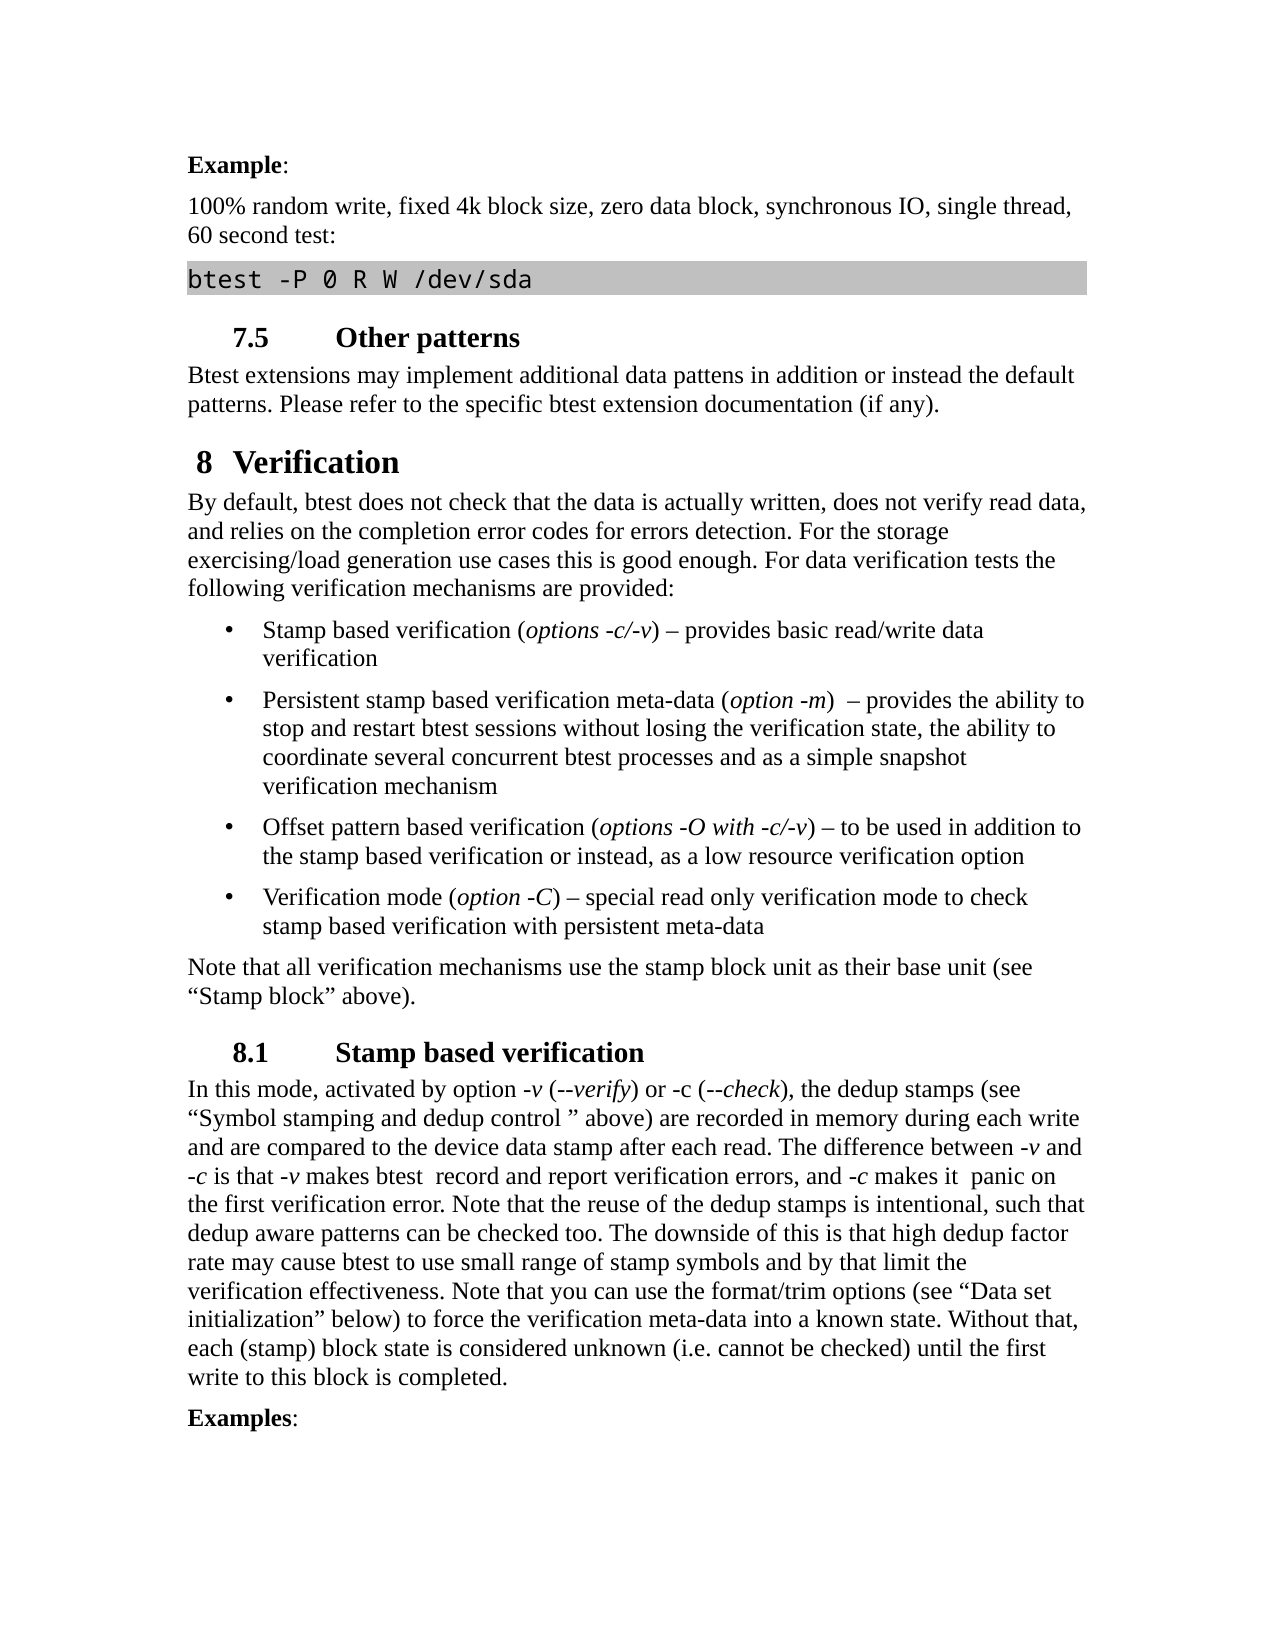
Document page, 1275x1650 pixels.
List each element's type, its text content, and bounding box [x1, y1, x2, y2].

list Verification mode (option -C) – special read only verification mode to check stamp based verification with persistent meta-data [225, 882, 1087, 940]
text Note that all verification mechanisms use the stamp block unit as their base unit (see “Stamp block” above). [187, 952, 1087, 1010]
text In this mode, activated by option -v (--verify) or -c (--check), the dedup stamps (see “Symbol stamping and dedup control ” above) are recorded in memory during each write and are compared to the device data stamp after each read. The difference between -v and -c is that -v makes btest record and report verification errors, and -c makes it panic on the first verification error. Note that the reuse of the dedup stamps is intentional, such that dedup aware patterns can be checked too. The downside of this is that high dedup factor rate may cause btest to use small range of stamp symbols and by that limit the verification effectiveness. Note that you can use the format/trim options (see “Data set initialization” below) to force the verification meta-data into a known state. Without that, each (stamp) block state is considered unknown (i.e. cannot be checked) until the first write to this block is completed. [187, 1074, 1087, 1391]
text Example: [187, 150, 1087, 179]
list Persistent stamp based verification meta-data (option -m) – provides the ability to stop and restart btest sessions without losing the verification state, the ability to coordinate several concurrent btest processes and as a simple snapshot verification mechanism [225, 685, 1087, 800]
text Examples: [187, 1403, 1087, 1432]
text btest -P 0 R W /dev/sda [187, 261, 1087, 295]
subtitle Stamp based verification [225, 1035, 1087, 1068]
text 100% random write, fixed 4k block size, zero data block, synchronous IO, single thread, 60 second test: [187, 191, 1087, 249]
list Offset pattern based verification (options -O with -c/-v) – to be used in addition to the stamp based verification or instead, as a low resource verification option [225, 812, 1087, 870]
list Stamp based verification (options -c/-v) – provides basic read/write data verification [225, 615, 1087, 672]
subtitle Verification [187, 443, 1087, 481]
text Btest extensions may implement additional data pattens in addition or instead the default patterns. Please refer to the specific btest extension documentation (if any). [187, 360, 1087, 418]
text By default, btest does not check that the data is actually written, does not verify read data, and relies on the completion error codes for errors detection. For the storage exercising/load generation use cases this is good enough. For data verification tests the following verification mechanisms are provided: [187, 487, 1087, 602]
subtitle Other patterns [225, 320, 1087, 354]
